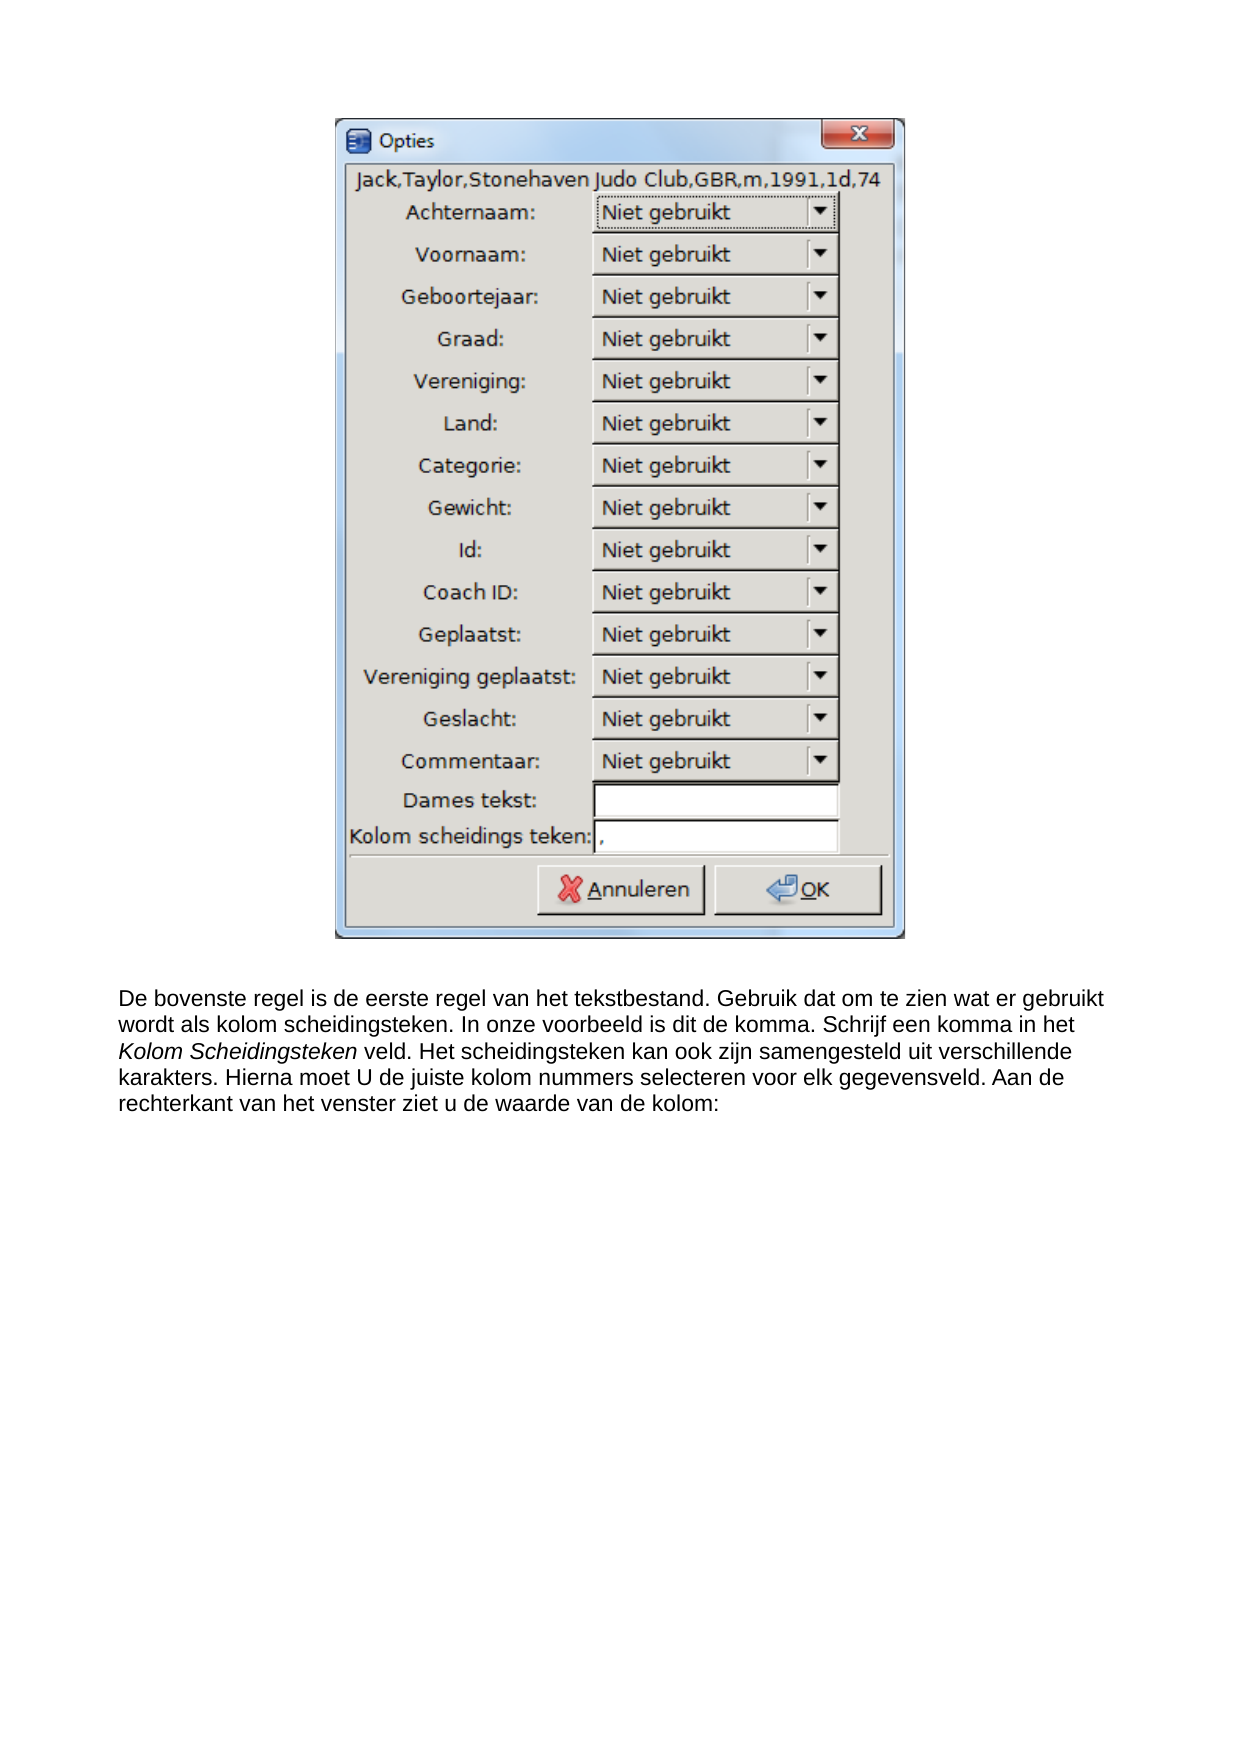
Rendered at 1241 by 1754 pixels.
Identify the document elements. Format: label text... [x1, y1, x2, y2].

text De bovenste regel is de eerste regel van het tekstbestand. Gebruik dat om te zien wat er gebruikt wordt als kolom scheidingsteken. In onze voorbeeld is dit de komma. Schrijf een komma in het Kolom Scheidingsteken veld. Het scheidingsteken kan ook zijn samengesteld uit verschillende karakters. Hierna moet U de juiste kolom nummers selecteren voor elk gegevensveld. Aan de rechterkant van het venster ziet u de waarde van de kolom: [118, 985, 1122, 1117]
picture [335, 118, 906, 939]
